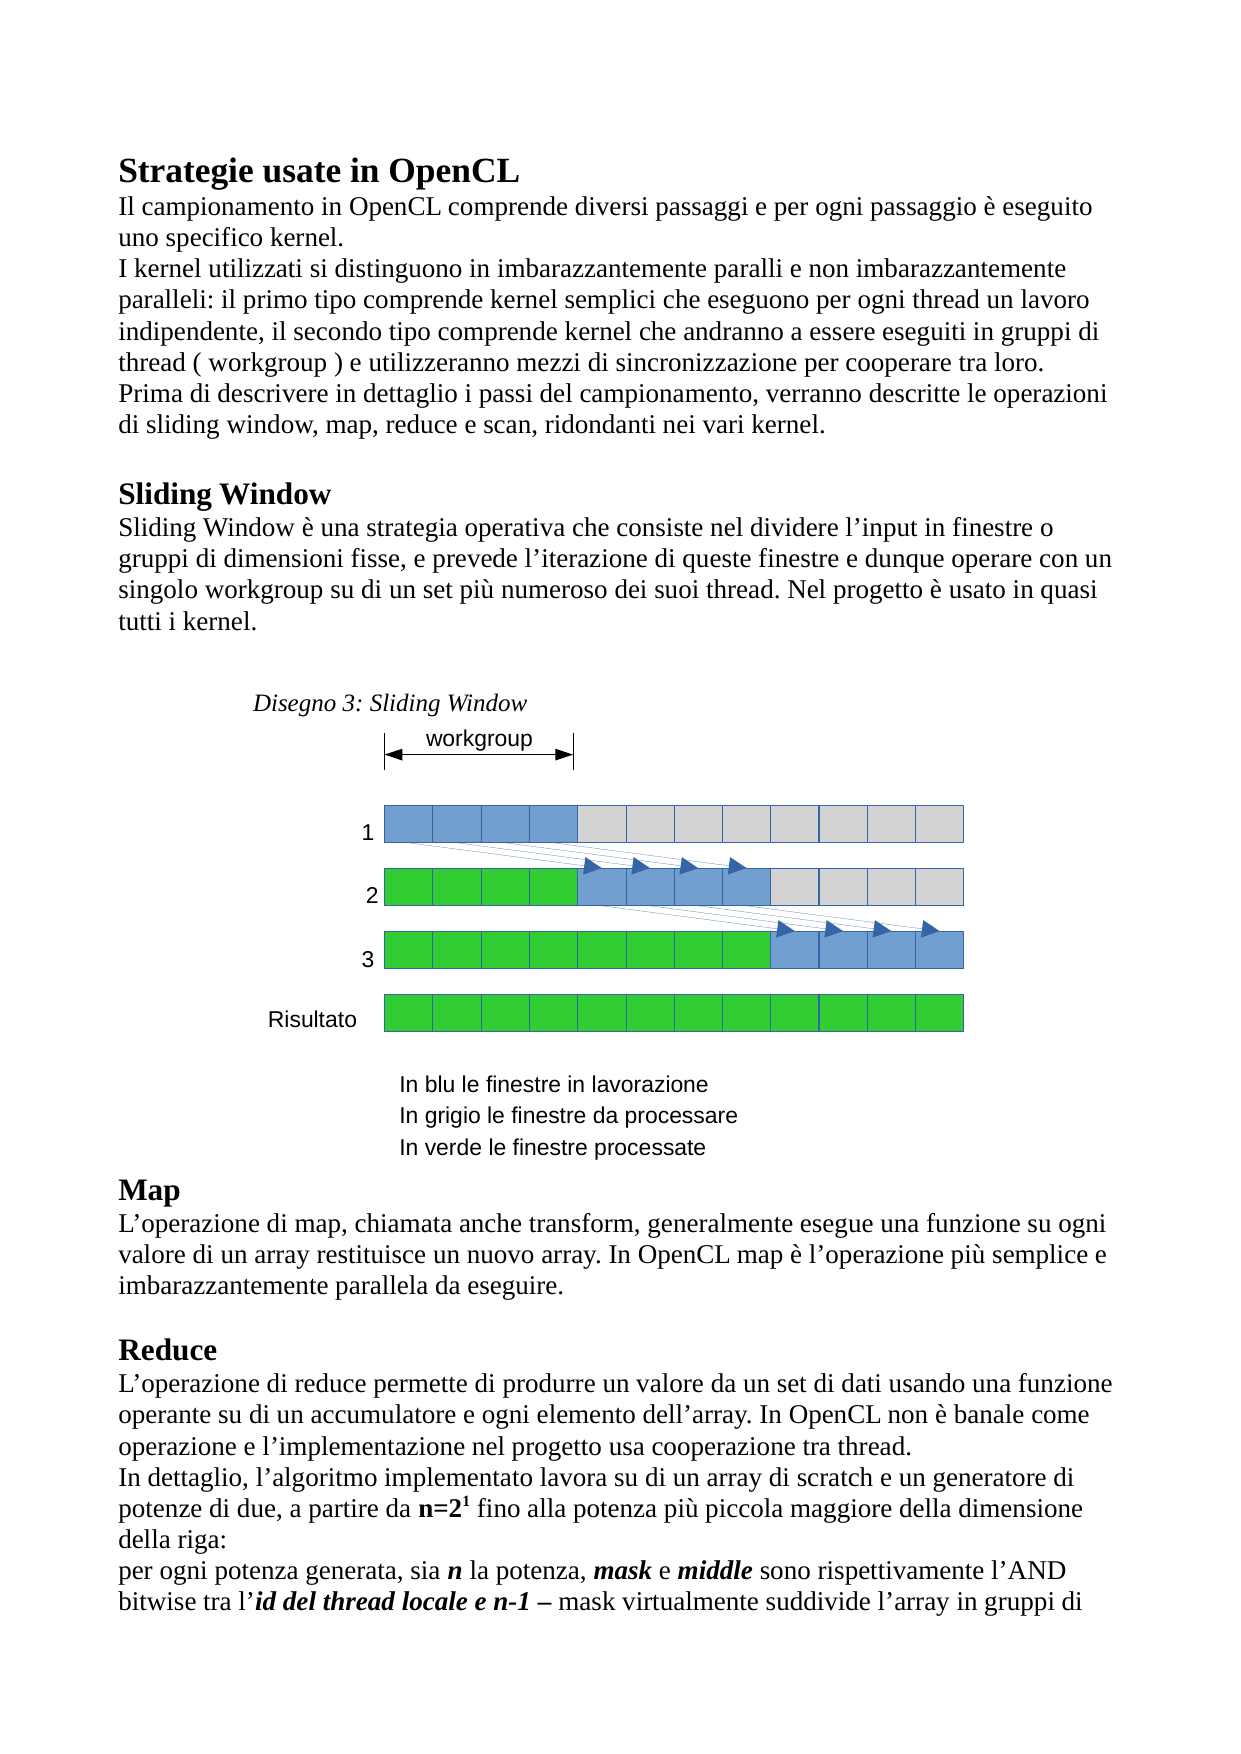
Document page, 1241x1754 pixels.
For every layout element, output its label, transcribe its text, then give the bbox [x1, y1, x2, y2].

text Prima di descrivere in dettaglio i passi del campionamento, verranno descritte le operazioni di sliding window, map, reduce e scan, ridondanti nei vari kernel. [118, 377, 1122, 439]
text I kernel utilizzati si distinguono in imbarazzantemente paralli e non imbarazzantemente paralleli: il primo tipo comprende kernel semplici che eseguono per ogni thread un lavoro indipendente, il secondo tipo comprende kernel che andranno a essere eseguiti in gruppi di thread ( workgroup ) e utilizzeranno mezzi di sincronizzazione per cooperare tra loro. [118, 252, 1122, 377]
text Reduce [118, 1332, 1122, 1367]
text Disegno 3: Sliding Window [253, 688, 987, 717]
text Sliding Window [118, 475, 1122, 511]
text L’operazione di reduce permette di produrre un valore da un set di dati usando una funzione operante su di un accumulatore e ogni elemento dell’array. In OpenCL non è banale come operazione e l’implementazione nel progetto usa cooperazione tra thread. [118, 1367, 1122, 1461]
text per ogni potenza generata, sia n la potenza, mask e middle sono rispettivamente l’AND bitwise tra l’id del thread locale e n-1 – mask virtualmente suddivide l’array in gruppi di [118, 1554, 1122, 1617]
text Strategie usate in OpenCL [118, 149, 1122, 190]
text Sliding Window è una strategia operativa che consiste nel dividere l’input in finestre o gruppi di dimensioni fisse, e prevede l’iterazione di queste finestre e dunque operare con un singolo workgroup su di un set più numeroso dei suoi thread. Nel progetto è usato in quasi tutti i kernel. [118, 511, 1122, 636]
text Map [118, 672, 1122, 1207]
text In dettaglio, l’algoritmo implementato lavora su di un array di scratch e un generatore di potenze di due, a partire da n=21 fino alla potenza più piccola maggiore della dimensione della riga: [118, 1461, 1122, 1554]
text L’operazione di map, chiamata anche transform, generalmente esegue una funzione su ogni valore di un array restituisce un nuovo array. In OpenCL map è l’operazione più semplice e imbarazzantemente parallela da eseguire. [118, 1207, 1122, 1300]
text Il campionamento in OpenCL comprende diversi passaggi e per ogni passaggio è eseguito uno specifico kernel. [118, 190, 1122, 252]
